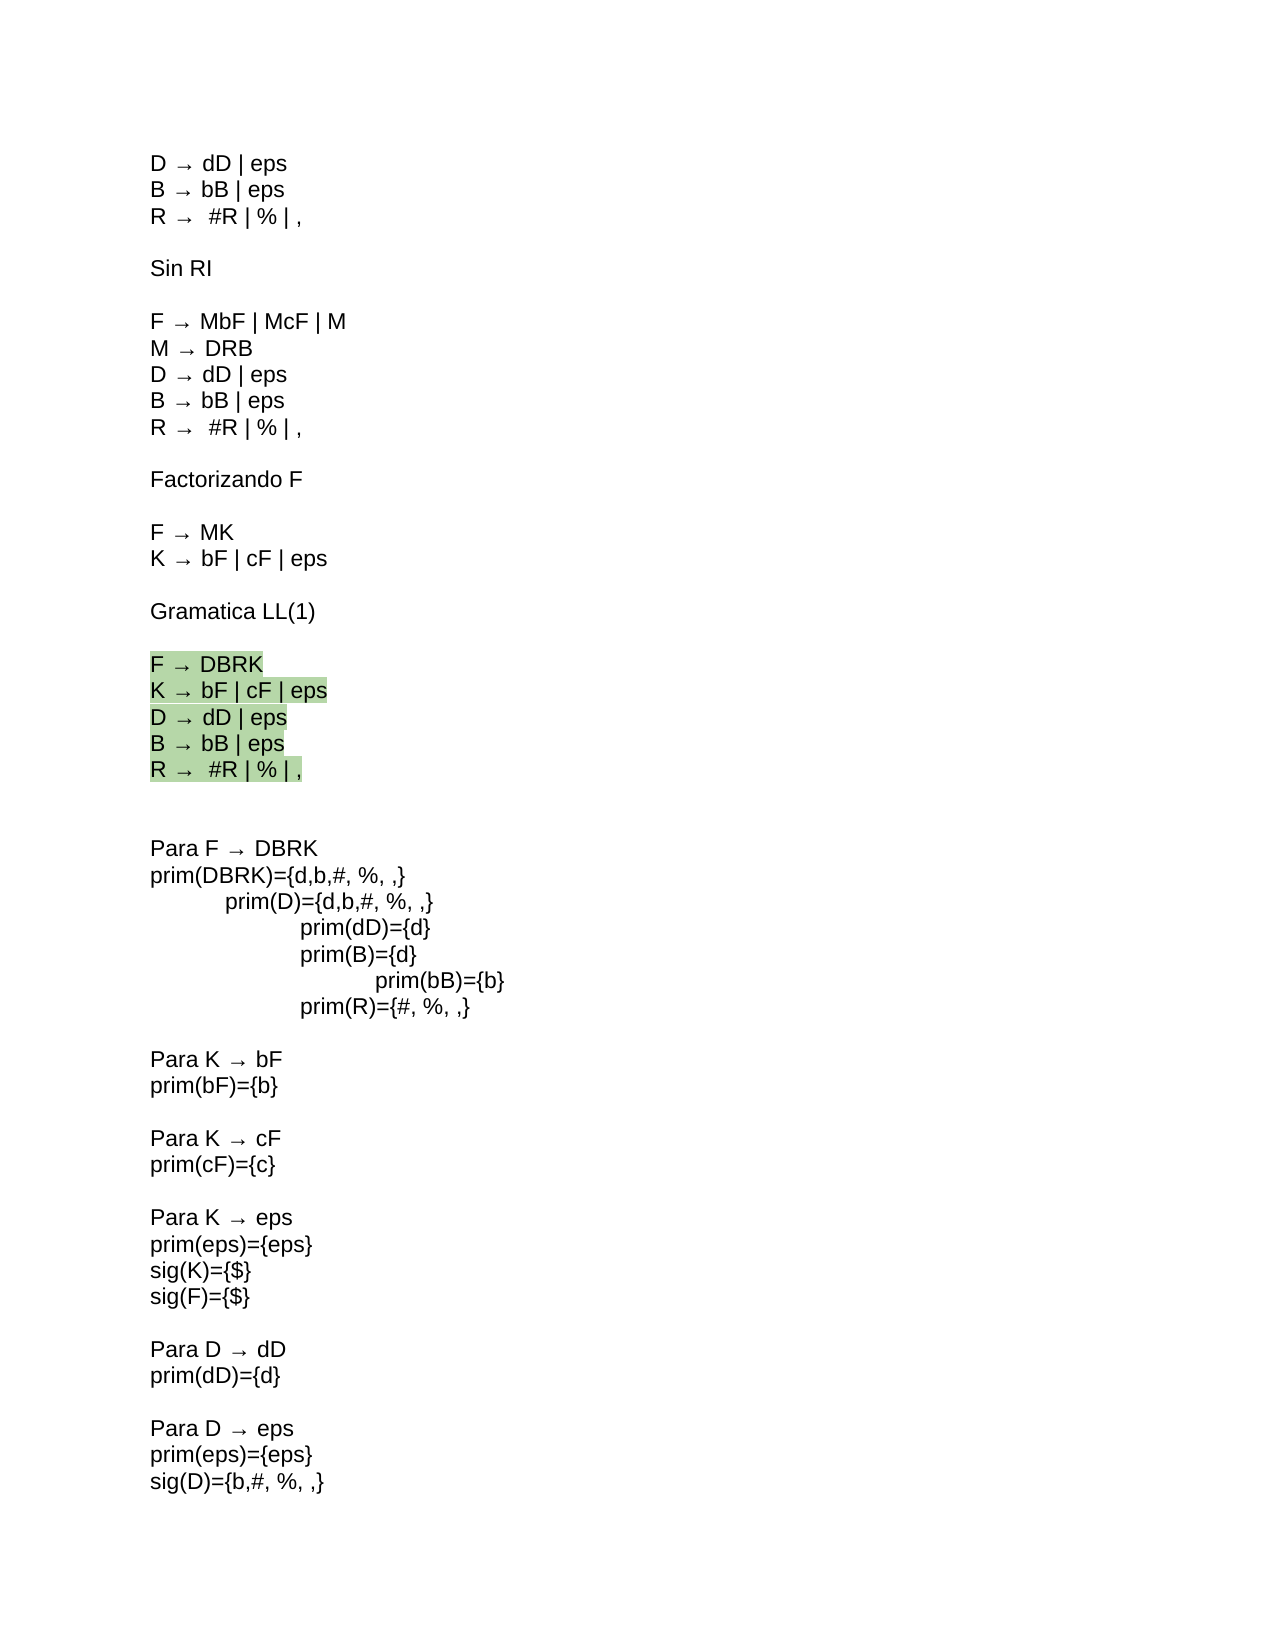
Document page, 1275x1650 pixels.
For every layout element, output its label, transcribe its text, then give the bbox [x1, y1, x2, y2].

text R → #R | % | , [150, 756, 1125, 782]
text prim(B)={d} [150, 941, 1125, 967]
text prim(bF)={b} [150, 1072, 1125, 1099]
text sig(F)={$} [150, 1283, 1125, 1309]
text prim(dD)={d} [150, 914, 1125, 941]
text Gramatica LL(1) [150, 598, 1125, 624]
text R → #R | % | , [150, 413, 1125, 440]
text Para K → cF [150, 1125, 1125, 1151]
text prim(dD)={d} [150, 1362, 1125, 1389]
text sig(D)={b,#, %, ,} [150, 1468, 1125, 1494]
text prim(eps)={eps} [150, 1441, 1125, 1468]
text prim(bB)={b} [150, 967, 1125, 993]
text prim(D)={d,b,#, %, ,} [150, 888, 1125, 914]
text D → dD | eps [150, 150, 1125, 176]
text Para D → eps [150, 1415, 1125, 1441]
text K → bF | cF | eps [150, 545, 1125, 572]
text B → bB | eps [150, 730, 1125, 756]
text Sin RI [150, 255, 1125, 282]
text B → bB | eps [150, 387, 1125, 413]
text prim(DBRK)={d,b,#, %, ,} [150, 862, 1125, 888]
text F → MK [150, 519, 1125, 545]
text B → bB | eps [150, 176, 1125, 203]
text prim(cF)={c} [150, 1151, 1125, 1178]
text prim(eps)={eps} [150, 1231, 1125, 1257]
text Para K → eps [150, 1204, 1125, 1231]
text F → DBRK K → bF | cF | eps D → dD | eps [150, 651, 1125, 730]
text sig(K)={$} [150, 1257, 1125, 1283]
text Factorizando F [150, 466, 1125, 493]
text Para K → bF [150, 1046, 1125, 1072]
text F → MbF | McF | M M → DRB [150, 308, 1125, 361]
text Para D → dD [150, 1336, 1125, 1362]
text Para F → DBRK [150, 835, 1125, 862]
text D → dD | eps [150, 361, 1125, 387]
text R → #R | % | , [150, 203, 1125, 229]
text prim(R)={#, %, ,} [150, 993, 1125, 1020]
